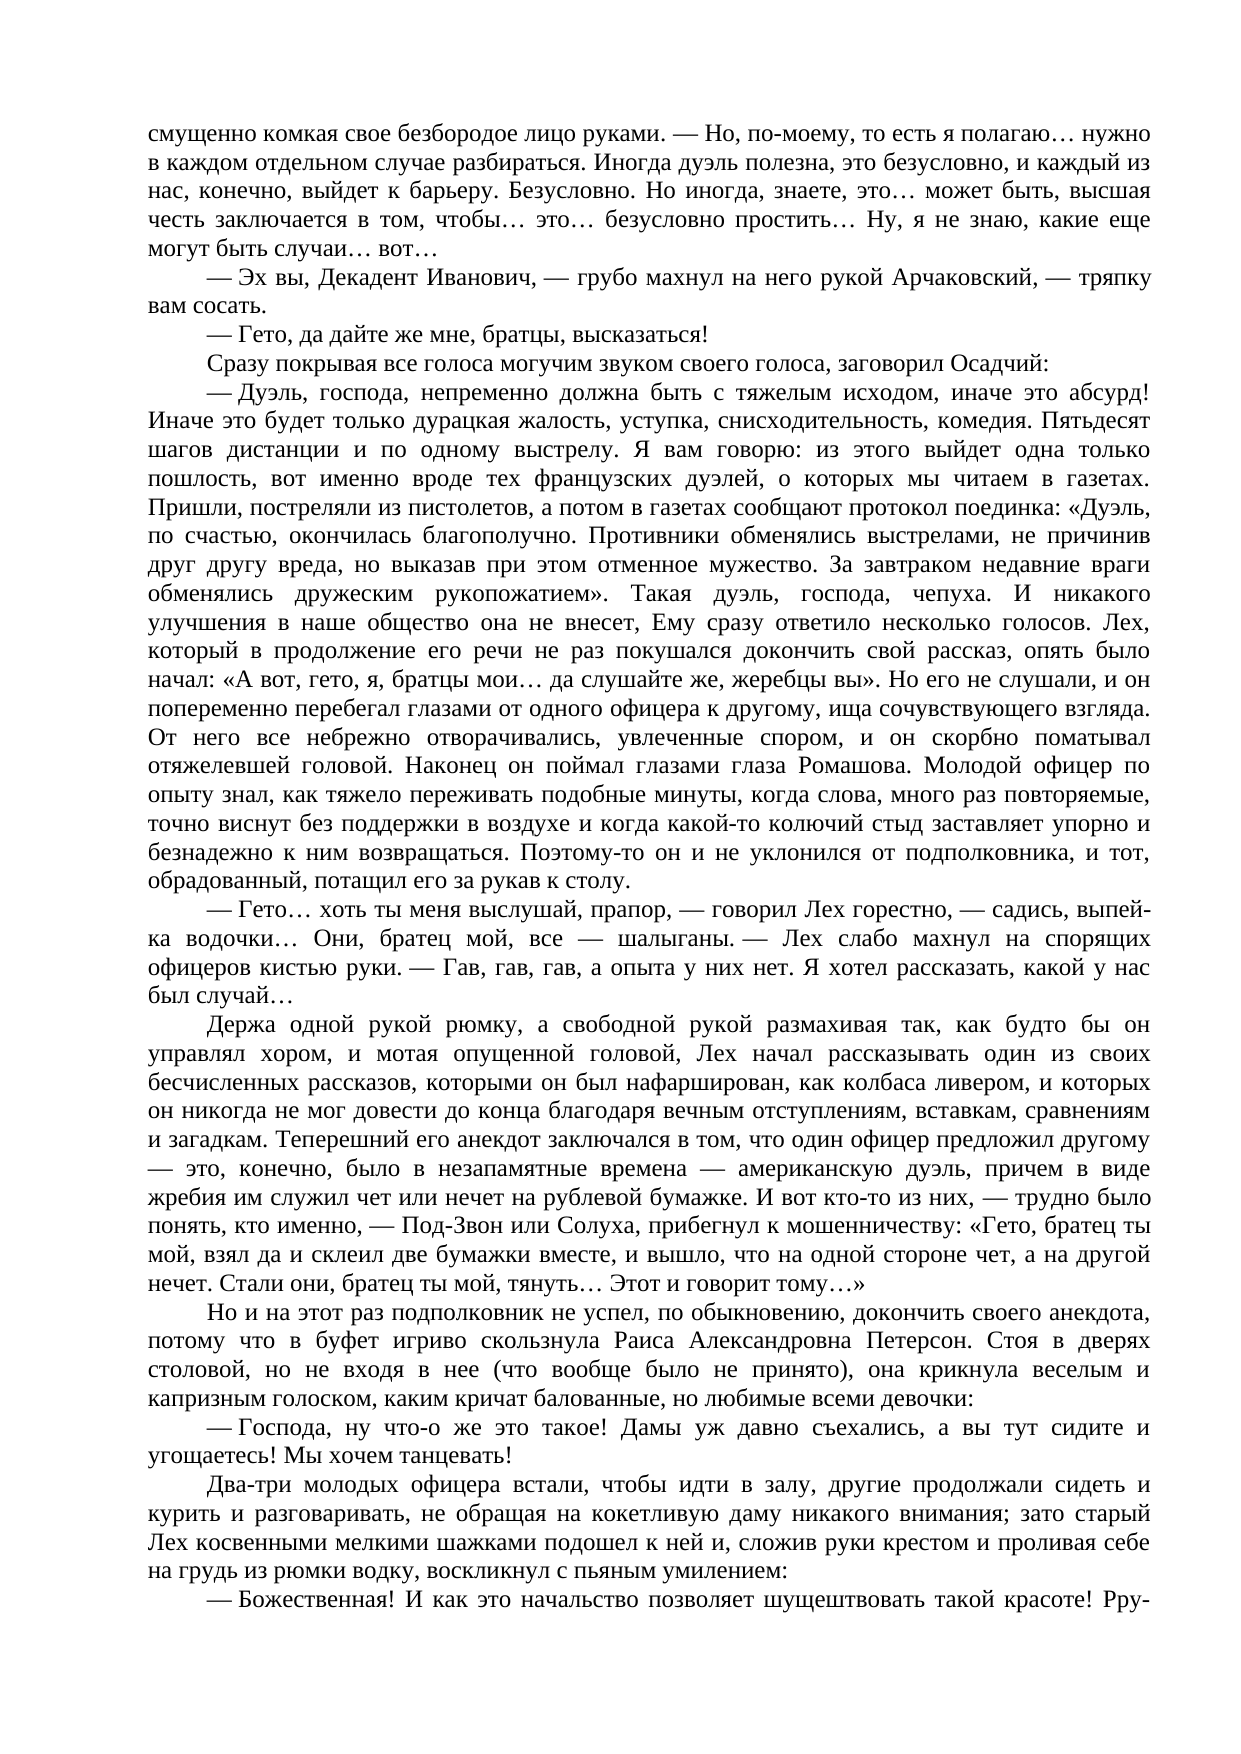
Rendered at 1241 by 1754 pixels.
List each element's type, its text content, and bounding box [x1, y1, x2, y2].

text Два-три молодых офицера встали, чтобы идти в залу, другие продолжали сидеть и курить и разговаривать, не обращая на кокетливую даму никакого внимания; зато старый Лех косвенными мелкими шажками подошел к ней и, сложив руки крестом и проливая себе на грудь из рюмки водку, воскликнул с пьяным умилением: [148, 1469, 1152, 1584]
text — Господа, ну что-о же это такое! Дамы уж давно съехались, а вы тут сидите и угощаетесь! Мы хочем танцевать! [148, 1412, 1152, 1469]
text — Дуэль, господа, непременно должна быть с тяжелым исходом, иначе это абсурд! Иначе это будет только дурацкая жалость, уступка, снисходительность, комедия. Пятьдесят шагов дистанции и по одному выстрелу. Я вам говорю: из этого выйдет одна только пошлость, вот именно вроде тех французских дуэлей, о которых мы читаем в газетах. Пришли, постреляли из пистолетов, а потом в газетах сообщают протокол поединка: «Дуэль, по счастью, окончилась благополучно. Противники обменялись выстрелами, не причинив друг другу вреда, но выказав при этом отменное мужество. За завтраком недавние враги обменялись дружеским рукопожатием». Такая дуэль, господа, чепуха. И никакого улучшения в наше общество она не внесет, Ему сразу ответило несколько голосов. Лех, который в продолжение его речи не раз покушался докончить свой рассказ, опять было начал: «А вот, гето, я, братцы мои… да слушайте же, жеребцы вы». Но его не слушали, и он попеременно перебегал глазами от одного офицера к другому, ища сочувствующего взгляда. От него все небрежно отворачивались, увлеченные спором, и он скорбно поматывал отяжелевшей головой. Наконец он поймал глазами глаза Ромашова. Молодой офицер по опыту знал, как тяжело переживать подобные минуты, когда слова, много раз повторяемые, точно виснут без поддержки в воздухе и когда какой-то колючий стыд заставляет упорно и безнадежно к ним возвращаться. Поэтому-то он и не уклонился от подполковника, и тот, обрадованный, потащил его за рукав к столу. [148, 377, 1152, 894]
text Сразу покрывая все голоса могучим звуком своего голоса, заговорил Осадчий: [148, 348, 1152, 377]
text смущенно комкая свое безбородое лицо руками. — Но, по-моему, то есть я полагаю… нужно в каждом отдельном случае разбираться. Иногда дуэль полезна, это безусловно, и каждый из нас, конечно, выйдет к барьеру. Безусловно. Но иногда, знаете, это… может быть, высшая честь заключается в том, чтобы… это… безусловно простить… Ну, я не знаю, какие еще могут быть случаи… вот… [148, 118, 1152, 262]
text — Гето, да дайте же мне, братцы, высказаться! [148, 319, 1152, 348]
text Но и на этот раз подполковник не успел, по обыкновению, докончить своего анекдота, потому что в буфет игриво скользнула Раиса Александровна Петерсон. Стоя в дверях столовой, но не входя в нее (что вообще было не принято), она крикнула веселым и капризным голоском, каким кричат балованные, но любимые всеми девочки: [148, 1297, 1152, 1412]
text — Эх вы, Декадент Иванович, — грубо махнул на него рукой Арчаковский, — тряпку вам сосать. [148, 262, 1152, 319]
text — Гето… хоть ты меня выслушай, прапор, — говорил Лех горестно, — садись, выпей-ка водочки… Они, братец мой, все — шалыганы. — Лех слабо махнул на спорящих офицеров кистью руки. — Гав, гав, гав, а опыта у них нет. Я хотел рассказать, какой у нас был случай… [148, 894, 1152, 1009]
text Держа одной рукой рюмку, а свободной рукой размахивая так, как будто бы он управлял хором, и мотая опущенной головой, Лех начал рассказывать один из своих бесчисленных рассказов, которыми он был нафарширован, как колбаса ливером, и которых он никогда не мог довести до конца благодаря вечным отступлениям, вставкам, сравнениям и загадкам. Теперешний его анекдот заключался в том, что один офицер предложил другому — это, конечно, было в незапамятные времена — американскую дуэль, причем в виде жребия им служил чет или нечет на рублевой бумажке. И вот кто-то из них, — трудно было понять, кто именно, — Под-Звон или Солуха, прибегнул к мошенничеству: «Гето, братец ты мой, взял да и склеил две бумажки вместе, и вышло, что на одной стороне чет, а на другой нечет. Стали они, братец ты мой, тянуть… Этот и говорит тому…» [148, 1009, 1152, 1297]
text — Божественная! И как это начальство позволяет шущештвовать такой красоте! Рру- [148, 1584, 1152, 1613]
